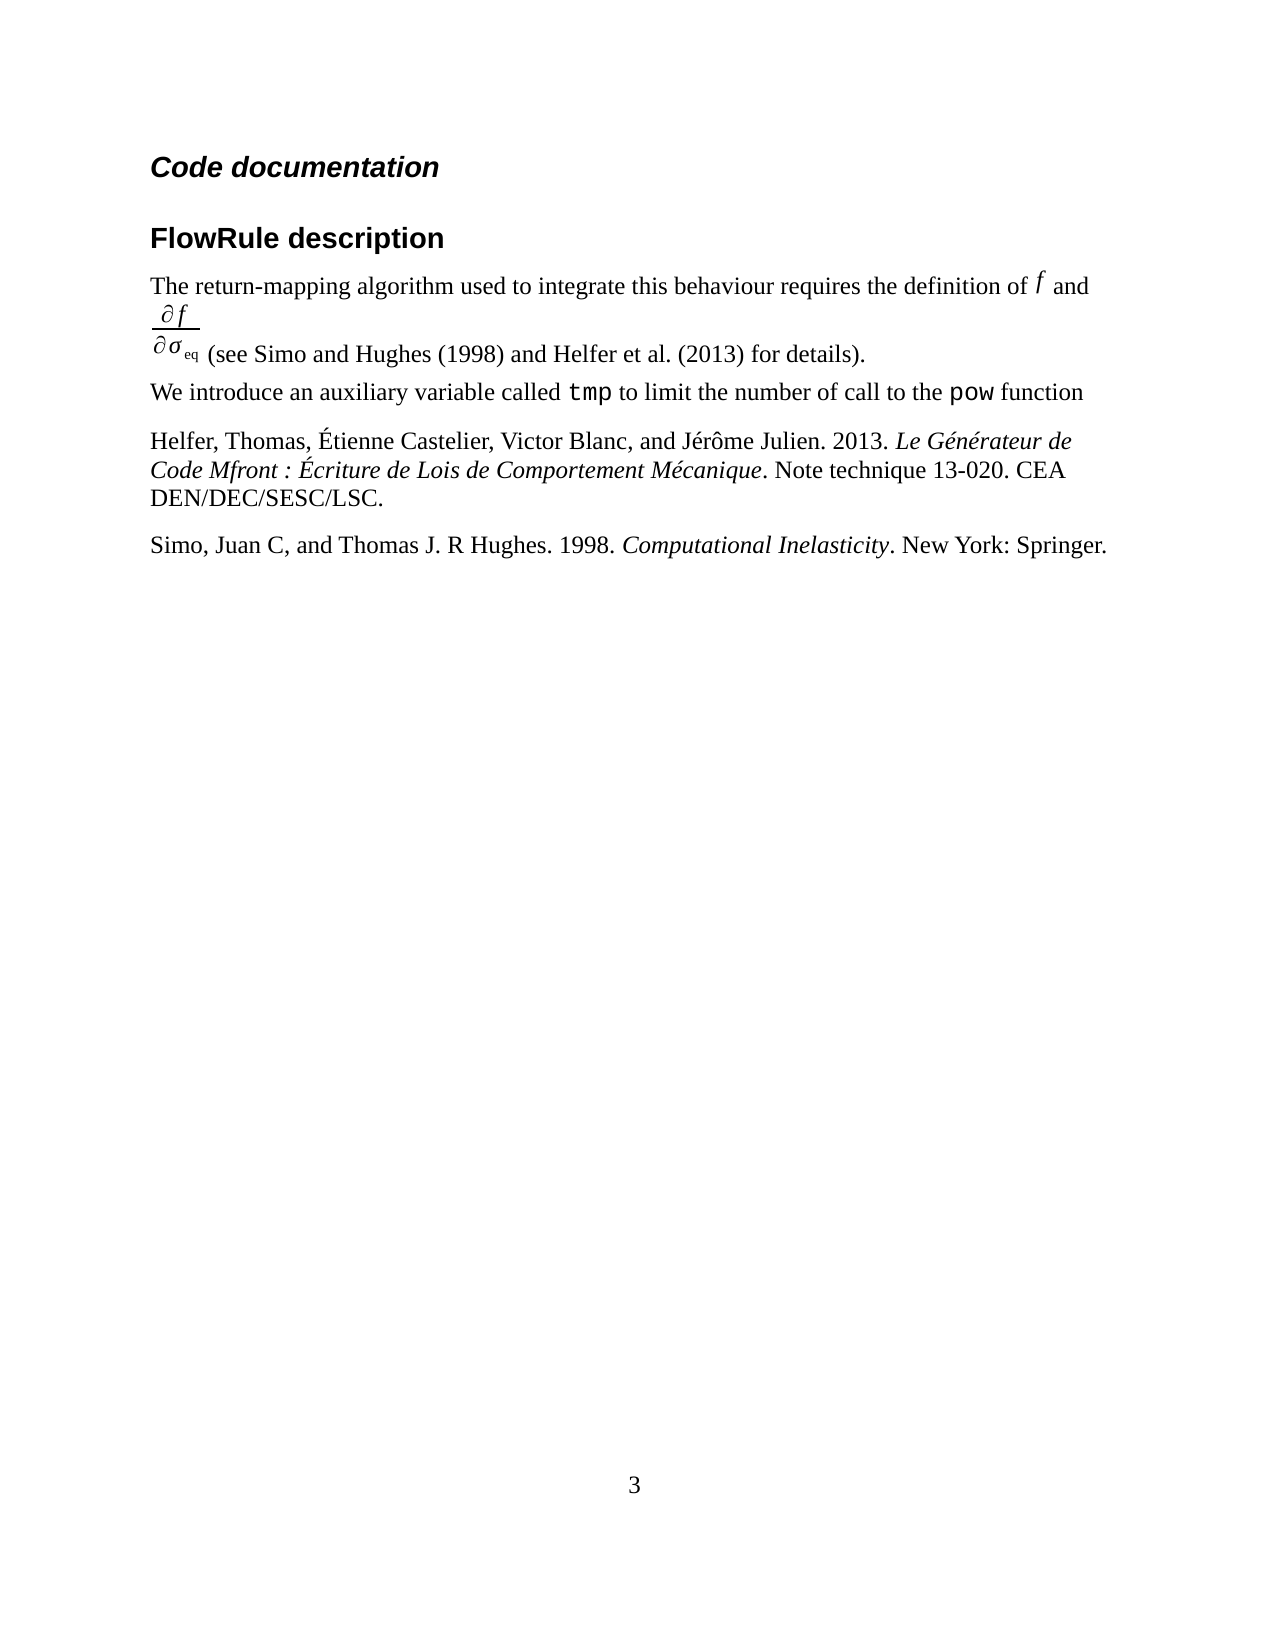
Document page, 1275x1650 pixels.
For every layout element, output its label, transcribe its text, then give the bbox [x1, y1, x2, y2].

subtitle Code documentation [150, 150, 1125, 183]
text Helfer, Thomas, Étienne Castelier, Victor Blanc, and Jérôme Julien. 2013. Le Générateur de Code Mfront : Écriture de Lois de Comportement Mécanique. Note technique 13-020. CEA DEN/DEC/SESC/LSC. [150, 426, 1125, 512]
text We introduce an auxiliary variable called tmp to limit the number of call to the pow function [150, 377, 1125, 408]
subtitle FlowRule description [150, 221, 1125, 254]
text The return-mapping algorithm used to integrate this behaviour requires the definition of and (see Simo and Hughes (1998) and Helfer et al. (2013) for details). [150, 267, 1125, 368]
text Simo, Juan C, and Thomas J. R Hughes. 1998. Computational Inelasticity. New York: Springer. [150, 530, 1125, 559]
